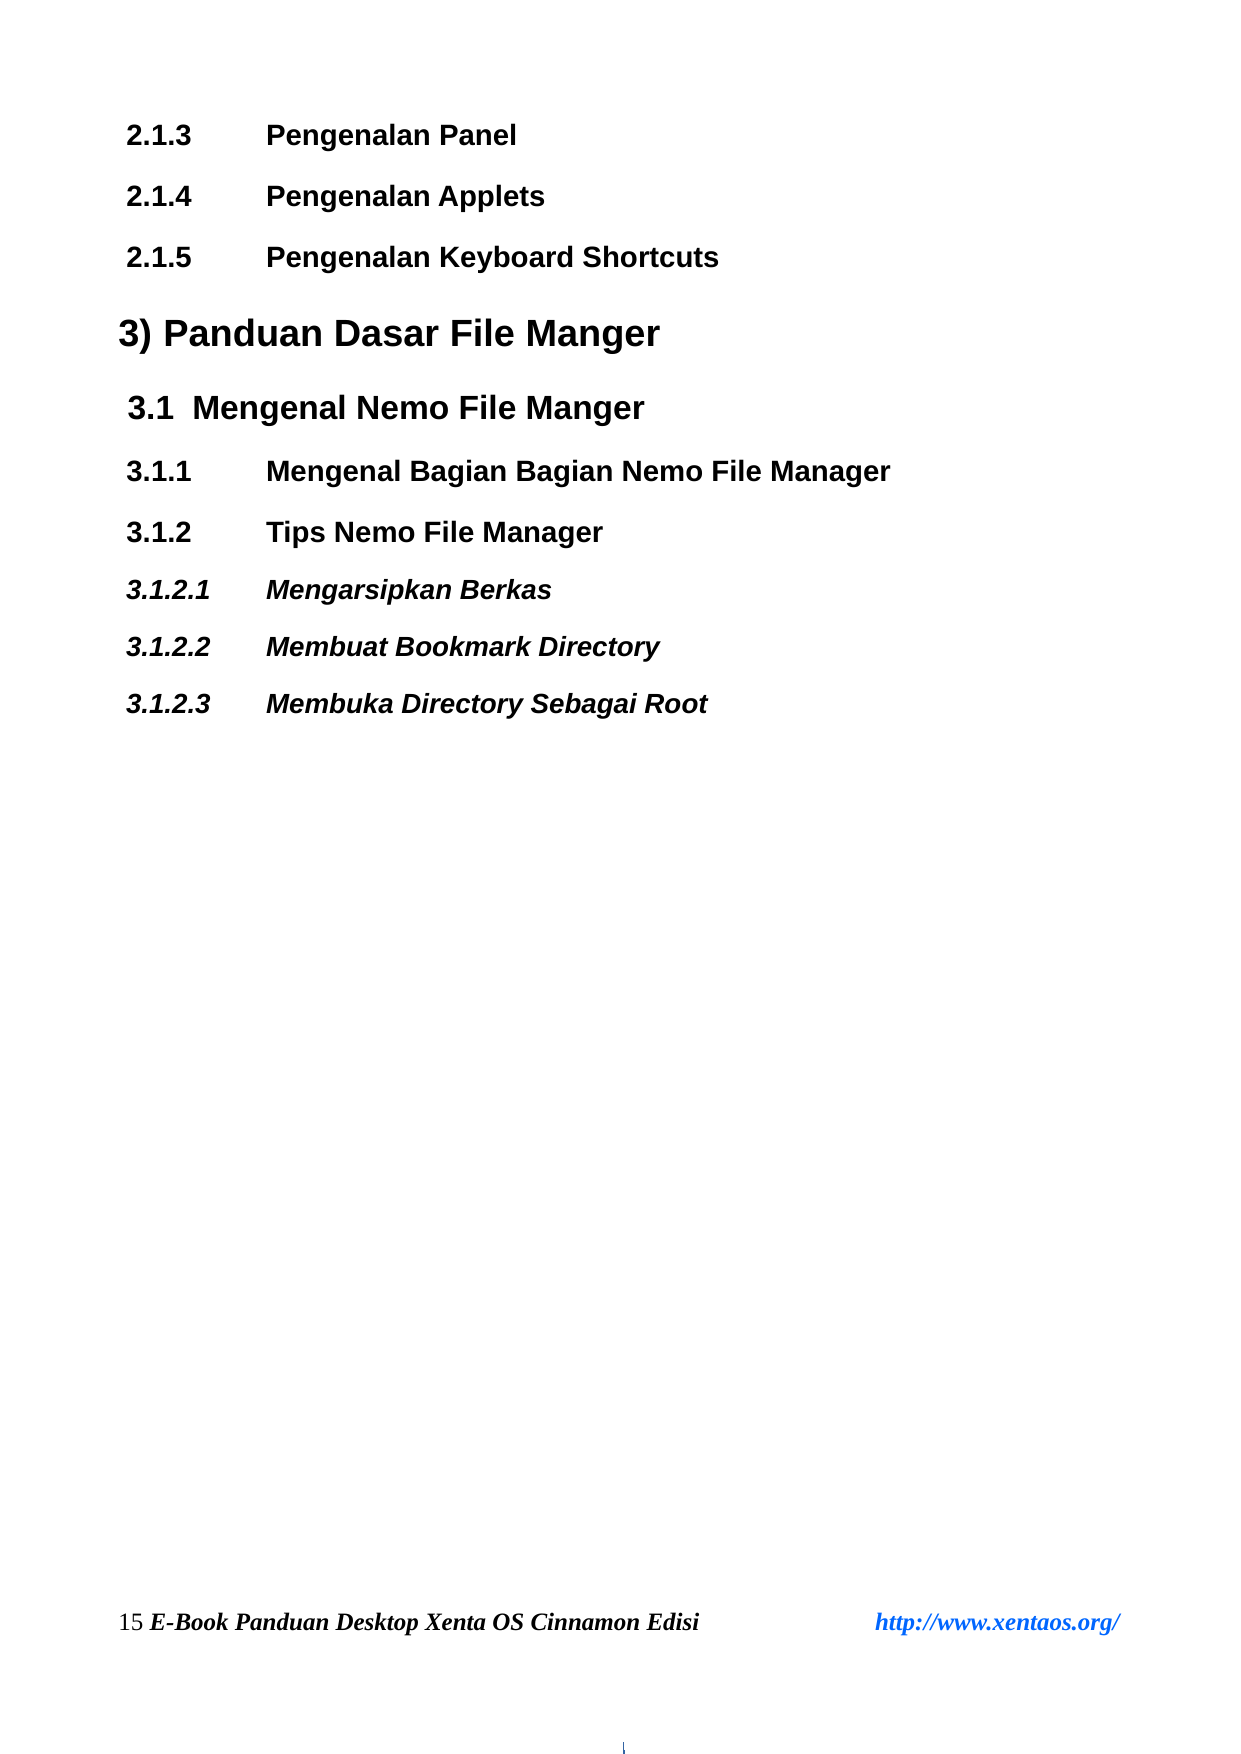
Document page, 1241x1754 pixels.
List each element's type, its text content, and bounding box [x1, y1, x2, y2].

subtitle Membuka Directory Sebagai Root [118, 687, 1122, 719]
subtitle Mengarsipkan Berkas [118, 573, 1122, 605]
subtitle Panduan Dasar File Manger [118, 311, 1122, 355]
subtitle Pengenalan Applets [118, 179, 1122, 213]
subtitle Membuat Bookmark Directory [118, 630, 1122, 662]
subtitle Mengenal Nemo File Manger [118, 388, 1122, 427]
subtitle Pengenalan Panel [118, 118, 1122, 152]
subtitle Mengenal Bagian Bagian Nemo File Manager [118, 454, 1122, 487]
subtitle Tips Nemo File Manager [118, 514, 1122, 548]
subtitle Pengenalan Keyboard Shortcuts [118, 240, 1122, 273]
